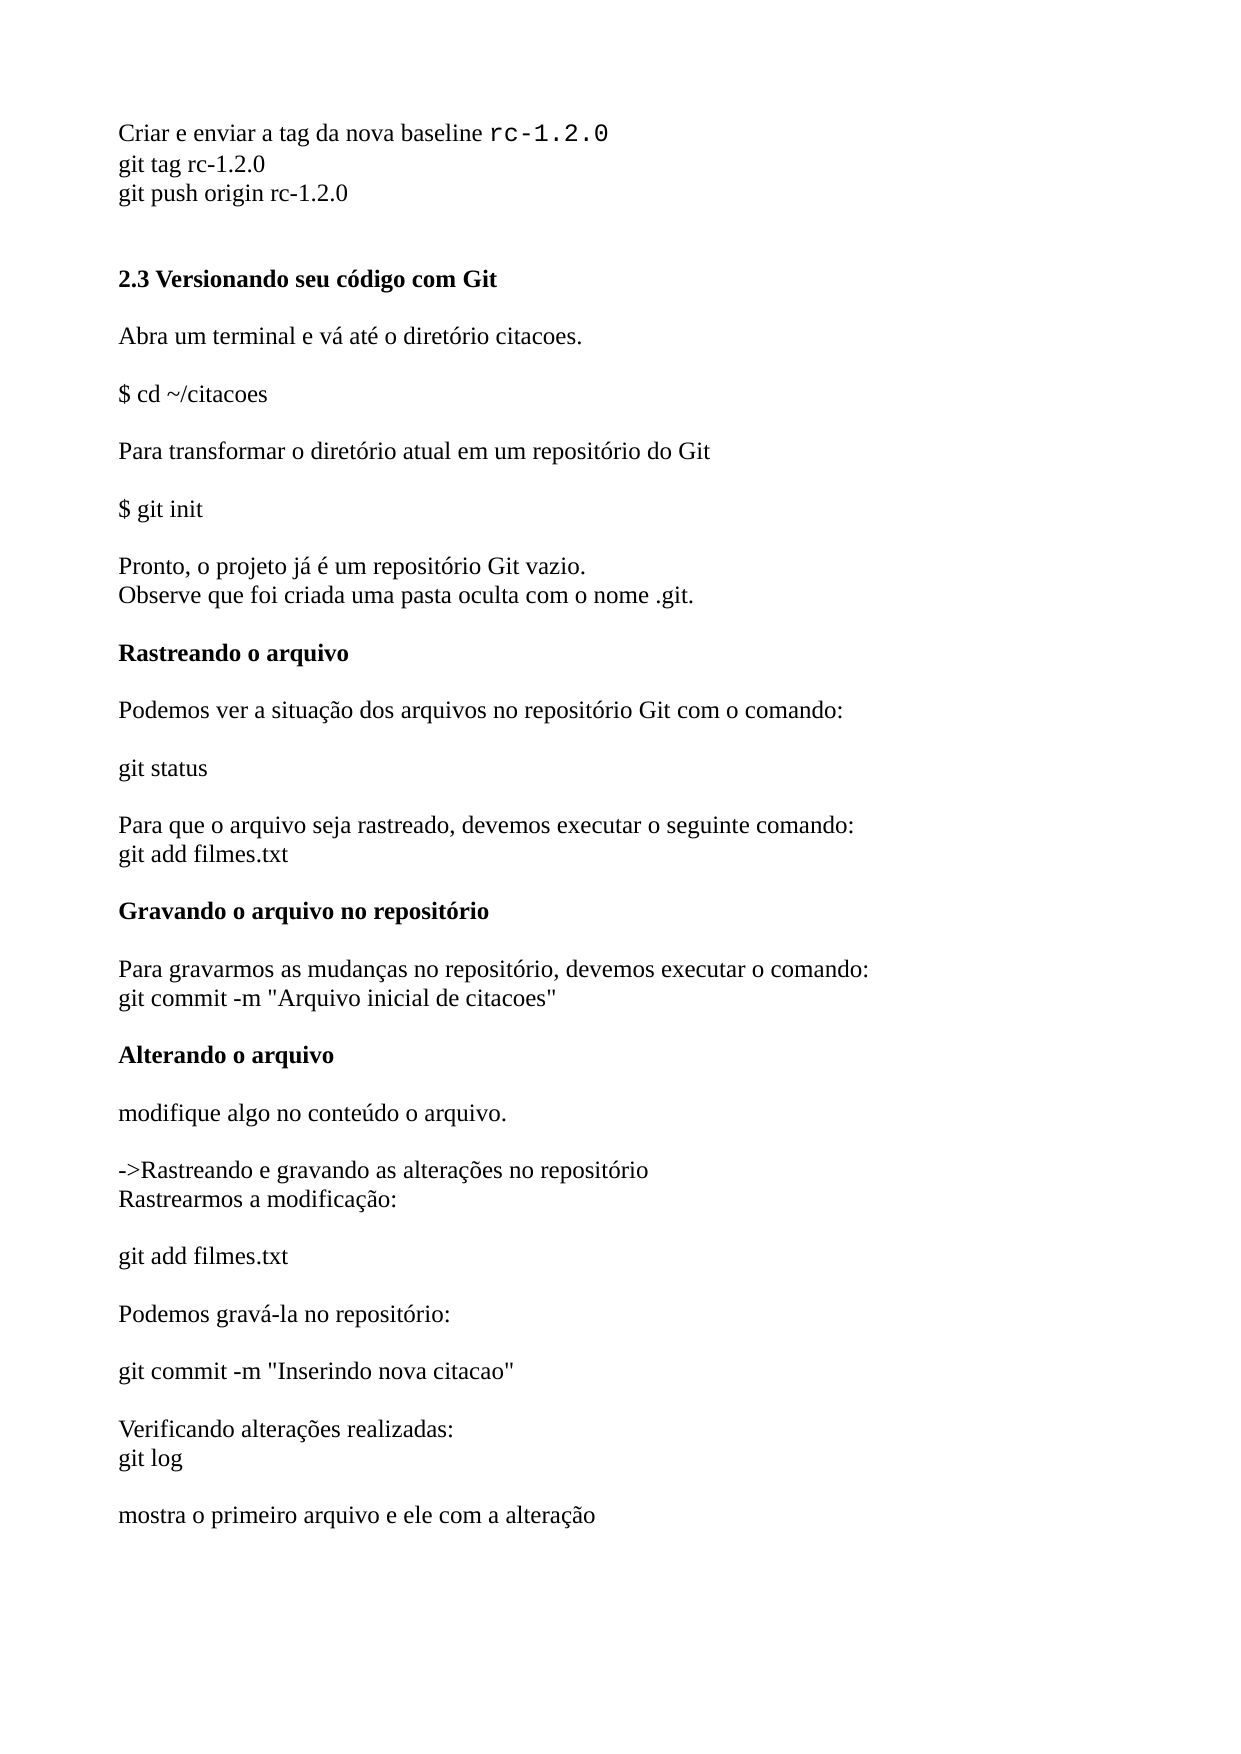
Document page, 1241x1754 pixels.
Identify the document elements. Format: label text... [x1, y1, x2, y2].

text $ git init [118, 494, 1122, 523]
text git add filmes.txt [118, 1241, 1122, 1270]
text git commit -m "Arquivo inicial de citacoes" [118, 983, 1122, 1011]
text Gravando o arquivo no repositório [118, 896, 1122, 925]
text Observe que foi criada uma pasta oculta com o nome .git. [118, 580, 1122, 609]
text mostra o primeiro arquivo e ele com a alteração [118, 1500, 1122, 1529]
text Podemos ver a situação dos arquivos no repositório Git com o comando: [118, 695, 1122, 724]
text git commit -m "Inserindo nova citacao" [118, 1356, 1122, 1385]
text git push origin rc-1.2.0 [118, 178, 1122, 206]
text Alterando o arquivo [118, 1040, 1122, 1069]
text Criar e enviar a tag da nova baseline rc-1.2.0 [118, 118, 1122, 149]
text Para transformar o diretório atual em um repositório do Git [118, 436, 1122, 465]
text 2.3 Versionando seu código com Git [118, 264, 1122, 293]
text modifique algo no conteúdo o arquivo. [118, 1098, 1122, 1126]
text Podemos gravá-la no repositório: [118, 1299, 1122, 1328]
text $ cd ~/citacoes [118, 379, 1122, 408]
text git status [118, 753, 1122, 781]
text git add filmes.txt [118, 839, 1122, 868]
text Para gravarmos as mudanças no repositório, devemos executar o comando: [118, 954, 1122, 983]
text Abra um terminal e vá até o diretório citacoes. [118, 321, 1122, 350]
text git tag rc-1.2.0 [118, 149, 1122, 178]
text git log [118, 1443, 1122, 1471]
text Pronto, o projeto já é um repositório Git vazio. [118, 551, 1122, 580]
text ->Rastreando e gravando as alterações no repositório [118, 1155, 1122, 1184]
text Rastrearmos a modificação: [118, 1184, 1122, 1213]
text Verificando alterações realizadas: [118, 1414, 1122, 1443]
text Para que o arquivo seja rastreado, devemos executar o seguinte comando: [118, 810, 1122, 839]
text Rastreando o arquivo [118, 638, 1122, 666]
